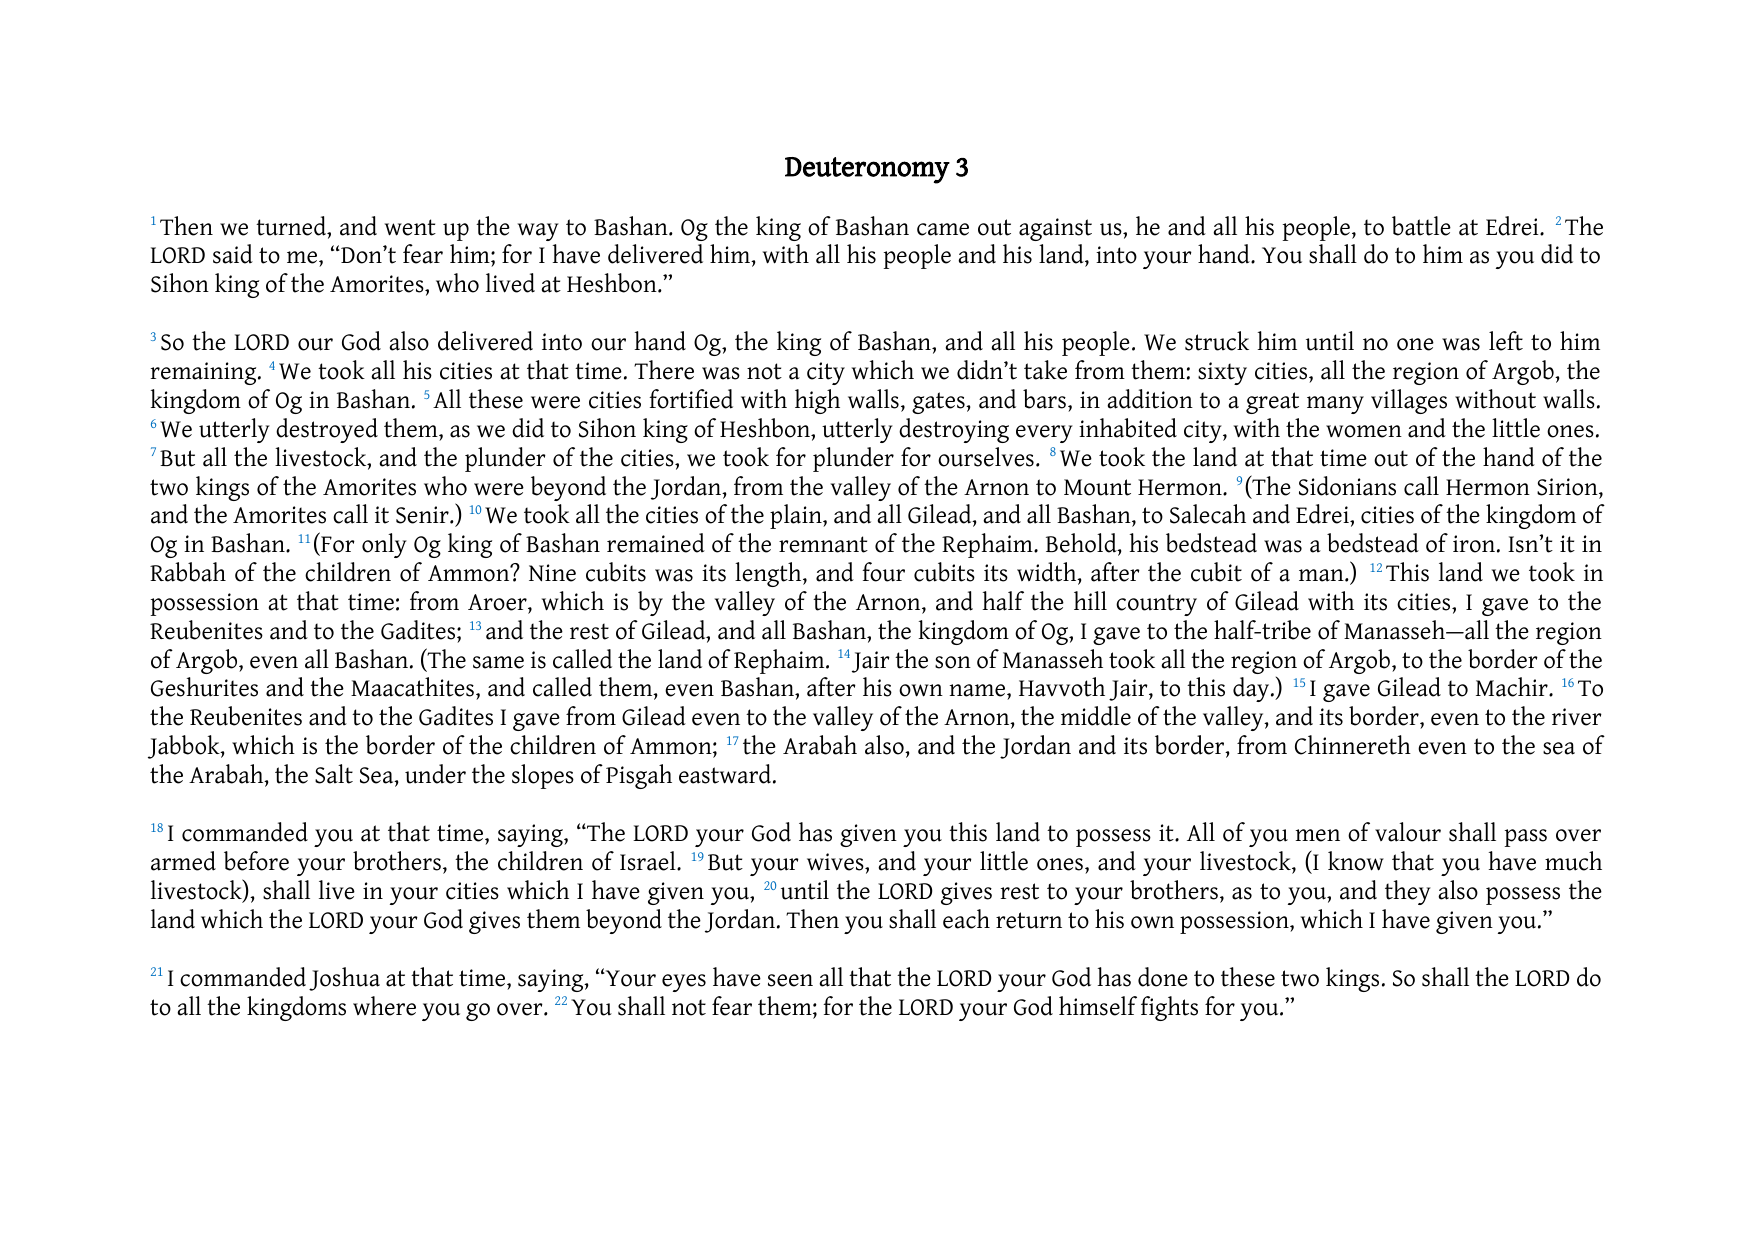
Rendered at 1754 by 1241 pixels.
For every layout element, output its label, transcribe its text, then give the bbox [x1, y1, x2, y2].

text 18 I commanded you at that time, saying, “The LORD your God has given you this land to possess it. All of you men of valour shall pass over armed before your brothers, the children of Israel. 19 But your wives, and your little ones, and your livestock, (I know that you have much livestock), shall live in your cities which I have given you, 20 until the LORD gives rest to your brothers, as to you, and they also possess the land which the LORD your God gives them beyond the Jordan. Then you shall each return to his own possession, which I have given you.” [150, 819, 1604, 935]
text 21 I commanded Joshua at that time, saying, “Your eyes have seen all that the LORD your God has done to these two kings. So shall the LORD do to all the kingdoms where you go over. 22 You shall not fear them; for the LORD your God himself fights for you.” [150, 964, 1604, 1022]
text 1 Then we turned, and went up the way to Bashan. Og the king of Bashan came out against us, he and all his people, to battle at Edrei. 2 The LORD said to me, “Don’t fear him; for I have delivered him, with all his people and his land, into your hand. You shall do to him as you did to Sihon king of the Amorites, who lived at Heshbon.” [150, 213, 1604, 299]
text Deuteronomy 3 [150, 150, 1604, 184]
text 3 So the LORD our God also delivered into our hand Og, the king of Bashan, and all his people. We struck him until no one was left to him remaining. 4 We took all his cities at that time. There was not a city which we didn’t take from them: sixty cities, all the region of Argob, the kingdom of Og in Bashan. 5 All these were cities fortified with high walls, gates, and bars, in addition to a great many villages without walls. 6 We utterly destroyed them, as we did to Sihon king of Heshbon, utterly destroying every inhabited city, with the women and the little ones. 7 But all the livestock, and the plunder of the cities, we took for plunder for ourselves. 8 We took the land at that time out of the hand of the two kings of the Amorites who were beyond the Jordan, from the valley of the Arnon to Mount Hermon. 9 (The Sidonians call Hermon Sirion, and the Amorites call it Senir.) 10 We took all the cities of the plain, and all Gilead, and all Bashan, to Salecah and Edrei, cities of the kingdom of Og in Bashan. 11 (For only Og king of Bashan remained of the remnant of the Rephaim. Behold, his bedstead was a bedstead of iron. Isn’t it in Rabbah of the children of Ammon? Nine cubits was its length, and four cubits its width, after the cubit of a man.) 12 This land we took in possession at that time: from Aroer, which is by the valley of the Arnon, and half the hill country of Gilead with its cities, I gave to the Reubenites and to the Gadites; 13 and the rest of Gilead, and all Bashan, the kingdom of Og, I gave to the half-tribe of Manasseh—all the region of Argob, even all Bashan. (The same is called the land of Rephaim. 14 Jair the son of Manasseh took all the region of Argob, to the border of the Geshurites and the Maacathites, and called them, even Bashan, after his own name, Havvoth Jair, to this day.) 15 I gave Gilead to Machir. 16 To the Reubenites and to the Gadites I gave from Gilead even to the valley of the Arnon, the middle of the valley, and its border, even to the river Jabbok, which is the border of the children of Ammon; 17 the Arabah also, and the Jordan and its border, from Chinnereth even to the sea of the Arabah, the Salt Sea, under the slopes of Pisgah eastward. [150, 329, 1604, 790]
